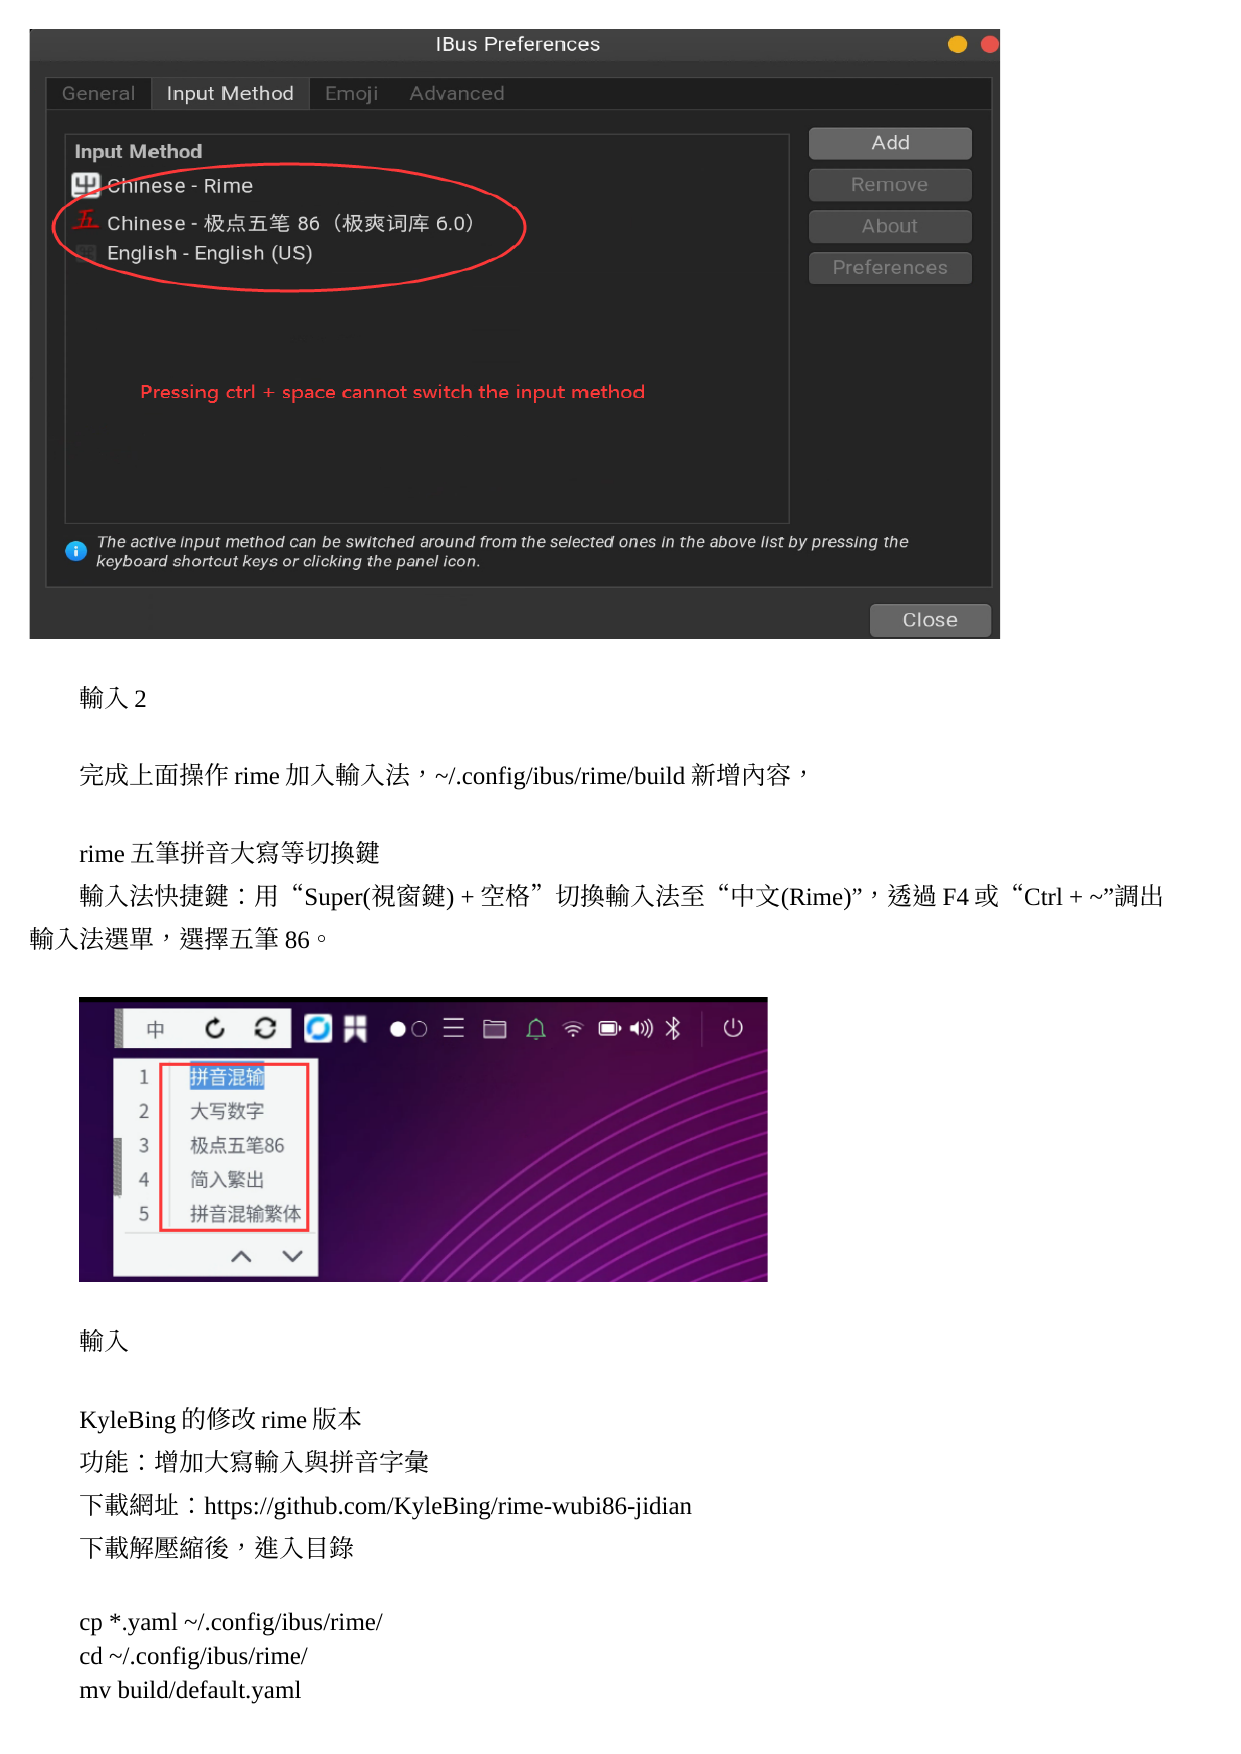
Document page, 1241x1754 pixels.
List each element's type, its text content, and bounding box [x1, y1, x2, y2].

text KyleBing的修改rime版本 [29, 1400, 1211, 1436]
text cp *.yaml ~/.config/ibus/rime/ [29, 1607, 1211, 1635]
text 輸入 [29, 1322, 1211, 1358]
text 完成上面操作rime加入輸入法，~/.config/ibus/rime/build 新增內容， [29, 756, 1211, 792]
text 輸入法快捷鍵：用“Super(視窗鍵) + 空格”切換輸入法至“中文(Rime)”，透過F4或“Ctrl + ~”調出 輸入法選單，選擇五筆86。 [29, 877, 1211, 956]
text rime五筆拼音大寫等切換鍵 [29, 834, 1211, 869]
text 下載網址：https://github.com/KyleBing/rime-wubi86-jidian [29, 1486, 1211, 1522]
text 功能：增加大寫輸入與拼音字彙 [29, 1443, 1211, 1479]
text mv build/default.yaml [29, 1676, 1211, 1704]
text 下載解壓縮後，進入目錄 [29, 1529, 1211, 1565]
picture [29, 29, 1001, 639]
text 輸入2 [29, 678, 1211, 714]
picture [79, 997, 768, 1282]
text cd ~/.config/ibus/rime/ [29, 1641, 1211, 1670]
